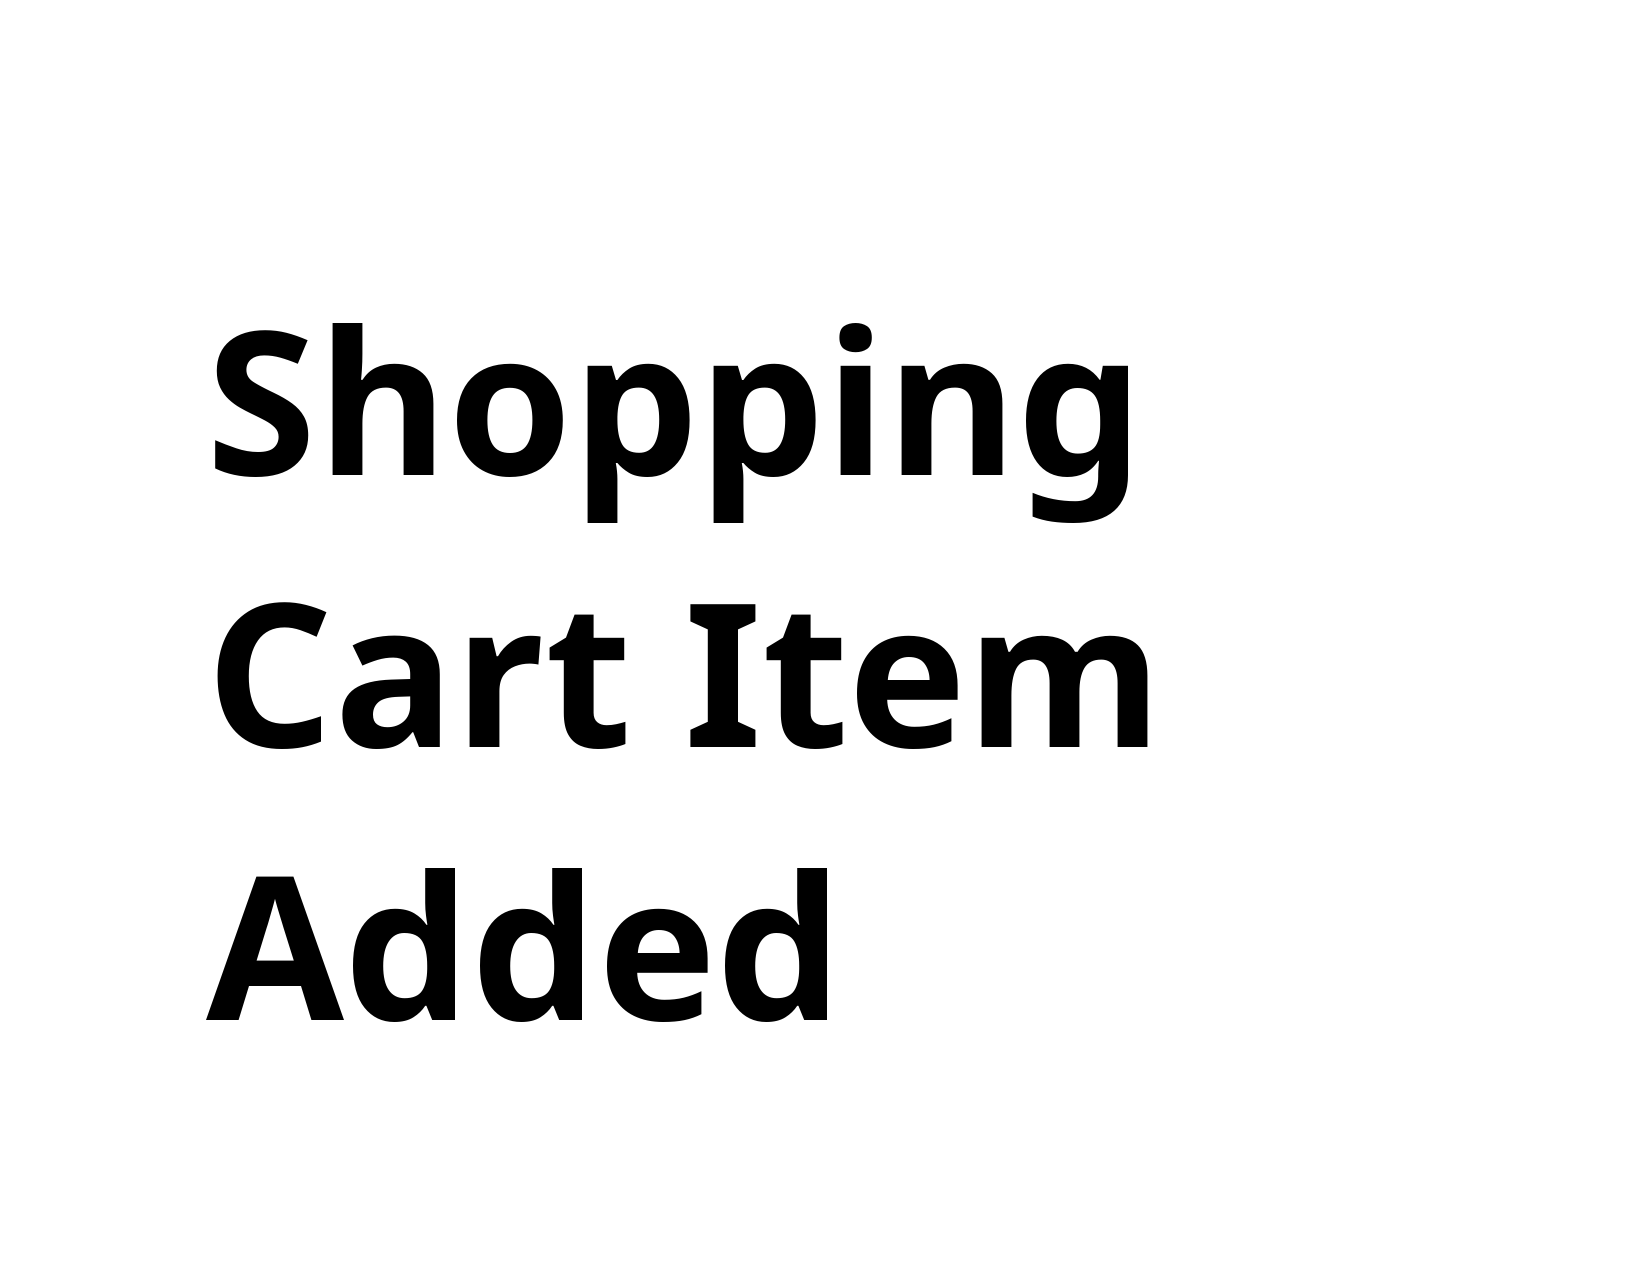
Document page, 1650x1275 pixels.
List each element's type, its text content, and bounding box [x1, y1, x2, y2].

title Shopping Cart Item Added [207, 261, 1591, 1078]
